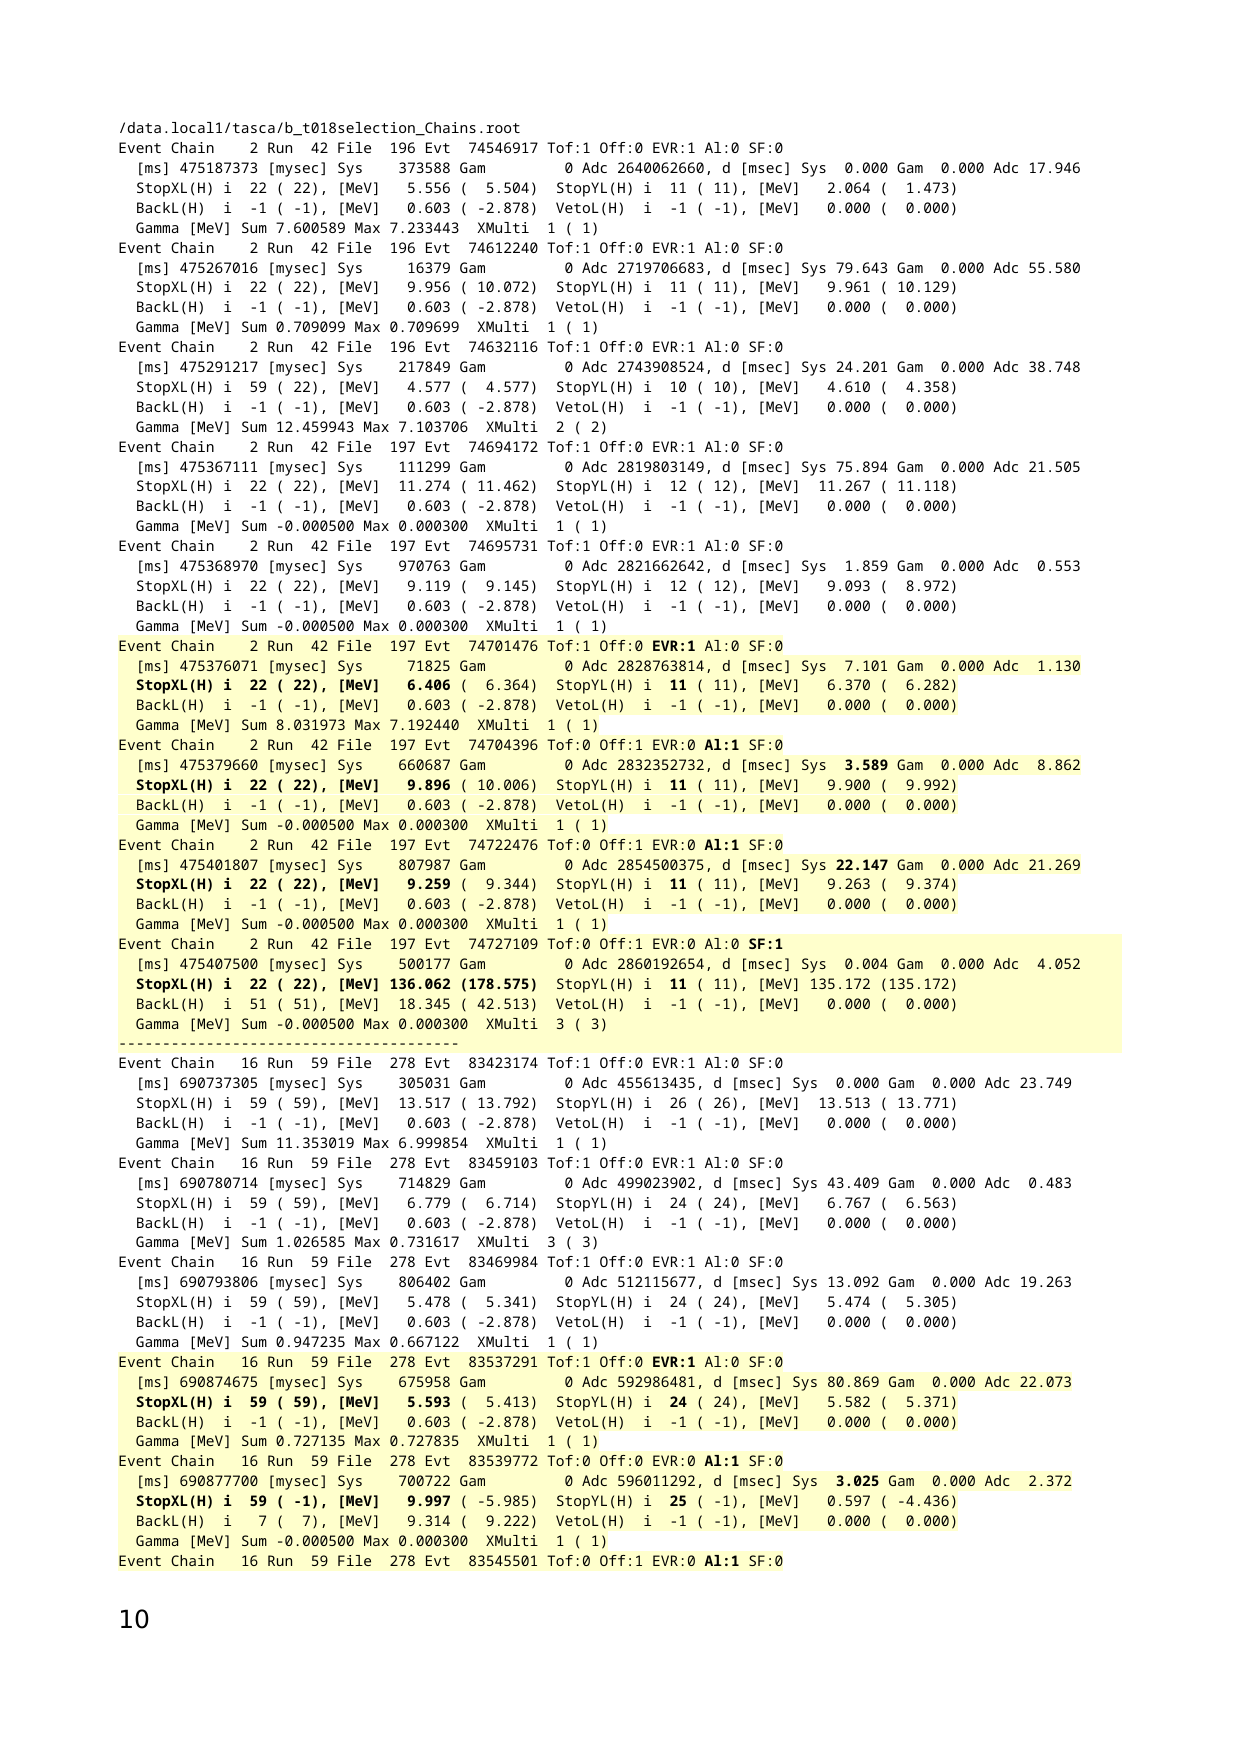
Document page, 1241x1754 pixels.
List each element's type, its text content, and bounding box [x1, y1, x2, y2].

text StopXL(H) i 22 ( 22), [MeV] 5.556 ( 5.504) StopYL(H) i 11 ( 11), [MeV] 2.064 ( 1.473) [118, 178, 1122, 198]
text Event Chain 16 Run 59 File 278 Evt 83423174 Tof:1 Off:0 EVR:1 Al:0 SF:0 [118, 1053, 1122, 1073]
text Event Chain 2 Run 42 File 197 Evt 74694172 Tof:1 Off:0 EVR:1 Al:0 SF:0 [118, 436, 1122, 456]
text BackL(H) i -1 ( -1), [MeV] 0.603 ( -2.878) VetoL(H) i -1 ( -1), [MeV] 0.000 ( 0.000) [118, 1113, 1122, 1133]
text BackL(H) i -1 ( -1), [MeV] 0.603 ( -2.878) VetoL(H) i -1 ( -1), [MeV] 0.000 ( 0.000) [118, 198, 1122, 218]
text [ms] 475187373 [mysec] Sys 373588 Gam 0 Adc 2640062660, d [msec] Sys 0.000 Gam 0.000 Adc 17.946 [118, 158, 1122, 178]
text BackL(H) i -1 ( -1), [MeV] 0.603 ( -2.878) VetoL(H) i -1 ( -1), [MeV] 0.000 ( 0.000) [118, 1312, 1122, 1332]
text StopXL(H) i 59 ( 59), [MeV] 5.478 ( 5.341) StopYL(H) i 24 ( 24), [MeV] 5.474 ( 5.305) [118, 1292, 1122, 1312]
text Event Chain 16 Run 59 File 278 Evt 83459103 Tof:1 Off:0 EVR:1 Al:0 SF:0 [118, 1153, 1122, 1173]
text Event Chain 2 Run 42 File 197 Evt 74704396 Tof:0 Off:1 EVR:0 Al:1 SF:0 [118, 735, 1122, 755]
text [ms] 475401807 [mysec] Sys 807987 Gam 0 Adc 2854500375, d [msec] Sys 22.147 Gam 0.000 Adc 21.269 [118, 854, 1122, 874]
text [ms] 690877700 [mysec] Sys 700722 Gam 0 Adc 596011292, d [msec] Sys 3.025 Gam 0.000 Adc 2.372 [118, 1471, 1122, 1491]
text Gamma [MeV] Sum 0.709099 Max 0.709699 XMulti 1 ( 1) [118, 317, 1122, 337]
text BackL(H) i -1 ( -1), [MeV] 0.603 ( -2.878) VetoL(H) i -1 ( -1), [MeV] 0.000 ( 0.000) [118, 297, 1122, 317]
text StopXL(H) i 59 ( 59), [MeV] 13.517 ( 13.792) StopYL(H) i 26 ( 26), [MeV] 13.513 ( 13.771) [118, 1093, 1122, 1113]
text BackL(H) i -1 ( -1), [MeV] 0.603 ( -2.878) VetoL(H) i -1 ( -1), [MeV] 0.000 ( 0.000) [118, 1212, 1122, 1232]
text Gamma [MeV] Sum -0.000500 Max 0.000300 XMulti 1 ( 1) [118, 516, 1122, 536]
text Event Chain 16 Run 59 File 278 Evt 83539772 Tof:0 Off:0 EVR:0 Al:1 SF:0 [118, 1451, 1122, 1471]
text StopXL(H) i 59 ( -1), [MeV] 9.997 ( -5.985) StopYL(H) i 25 ( -1), [MeV] 0.597 ( -4.436) [118, 1491, 1122, 1511]
text BackL(H) i -1 ( -1), [MeV] 0.603 ( -2.878) VetoL(H) i -1 ( -1), [MeV] 0.000 ( 0.000) [118, 1411, 1122, 1431]
text [ms] 475291217 [mysec] Sys 217849 Gam 0 Adc 2743908524, d [msec] Sys 24.201 Gam 0.000 Adc 38.748 [118, 357, 1122, 377]
text Event Chain 16 Run 59 File 278 Evt 83469984 Tof:1 Off:0 EVR:1 Al:0 SF:0 [118, 1252, 1122, 1272]
text [ms] 475267016 [mysec] Sys 16379 Gam 0 Adc 2719706683, d [msec] Sys 79.643 Gam 0.000 Adc 55.580 [118, 257, 1122, 277]
text BackL(H) i 51 ( 51), [MeV] 18.345 ( 42.513) VetoL(H) i -1 ( -1), [MeV] 0.000 ( 0.000) [118, 993, 1122, 1013]
text BackL(H) i -1 ( -1), [MeV] 0.603 ( -2.878) VetoL(H) i -1 ( -1), [MeV] 0.000 ( 0.000) [118, 397, 1122, 417]
text Event Chain 2 Run 42 File 197 Evt 74722476 Tof:0 Off:1 EVR:0 Al:1 SF:0 [118, 834, 1122, 854]
text Event Chain 2 Run 42 File 197 Evt 74701476 Tof:1 Off:0 EVR:1 Al:0 SF:0 [118, 635, 1122, 655]
text [ms] 475368970 [mysec] Sys 970763 Gam 0 Adc 2821662642, d [msec] Sys 1.859 Gam 0.000 Adc 0.553 [118, 556, 1122, 576]
text [ms] 475376071 [mysec] Sys 71825 Gam 0 Adc 2828763814, d [msec] Sys 7.101 Gam 0.000 Adc 1.130 [118, 655, 1122, 675]
text Event Chain 2 Run 42 File 196 Evt 74632116 Tof:1 Off:0 EVR:1 Al:0 SF:0 [118, 337, 1122, 357]
text Gamma [MeV] Sum -0.000500 Max 0.000300 XMulti 3 ( 3) [118, 1013, 1122, 1033]
text StopXL(H) i 22 ( 22), [MeV] 9.956 ( 10.072) StopYL(H) i 11 ( 11), [MeV] 9.961 ( 10.129) [118, 277, 1122, 297]
text Event Chain 2 Run 42 File 197 Evt 74727109 Tof:0 Off:1 EVR:0 Al:0 SF:1 [118, 934, 1122, 954]
text StopXL(H) i 22 ( 22), [MeV] 6.406 ( 6.364) StopYL(H) i 11 ( 11), [MeV] 6.370 ( 6.282) [118, 675, 1122, 695]
text BackL(H) i -1 ( -1), [MeV] 0.603 ( -2.878) VetoL(H) i -1 ( -1), [MeV] 0.000 ( 0.000) [118, 794, 1122, 814]
text Event Chain 2 Run 42 File 196 Evt 74612240 Tof:1 Off:0 EVR:1 Al:0 SF:0 [118, 237, 1122, 257]
text [ms] 690737305 [mysec] Sys 305031 Gam 0 Adc 455613435, d [msec] Sys 0.000 Gam 0.000 Adc 23.749 [118, 1073, 1122, 1093]
text Gamma [MeV] Sum -0.000500 Max 0.000300 XMulti 1 ( 1) [118, 1531, 1122, 1551]
text Gamma [MeV] Sum -0.000500 Max 0.000300 XMulti 1 ( 1) [118, 814, 1122, 834]
text Gamma [MeV] Sum 8.031973 Max 7.192440 XMulti 1 ( 1) [118, 715, 1122, 735]
text Gamma [MeV] Sum -0.000500 Max 0.000300 XMulti 1 ( 1) [118, 914, 1122, 934]
text Gamma [MeV] Sum 12.459943 Max 7.103706 XMulti 2 ( 2) [118, 417, 1122, 436]
text BackL(H) i -1 ( -1), [MeV] 0.603 ( -2.878) VetoL(H) i -1 ( -1), [MeV] 0.000 ( 0.000) [118, 496, 1122, 516]
text /data.local1/tasca/b_t018selection_Chains.root [118, 118, 1122, 138]
text Gamma [MeV] Sum -0.000500 Max 0.000300 XMulti 1 ( 1) [118, 616, 1122, 635]
text [ms] 690793806 [mysec] Sys 806402 Gam 0 Adc 512115677, d [msec] Sys 13.092 Gam 0.000 Adc 19.263 [118, 1272, 1122, 1292]
text BackL(H) i -1 ( -1), [MeV] 0.603 ( -2.878) VetoL(H) i -1 ( -1), [MeV] 0.000 ( 0.000) [118, 596, 1122, 616]
text StopXL(H) i 22 ( 22), [MeV] 9.119 ( 9.145) StopYL(H) i 12 ( 12), [MeV] 9.093 ( 8.972) [118, 576, 1122, 596]
text [ms] 475379660 [mysec] Sys 660687 Gam 0 Adc 2832352732, d [msec] Sys 3.589 Gam 0.000 Adc 8.862 [118, 755, 1122, 775]
text Gamma [MeV] Sum 7.600589 Max 7.233443 XMulti 1 ( 1) [118, 218, 1122, 237]
text Gamma [MeV] Sum 0.727135 Max 0.727835 XMulti 1 ( 1) [118, 1431, 1122, 1451]
text StopXL(H) i 59 ( 22), [MeV] 4.577 ( 4.577) StopYL(H) i 10 ( 10), [MeV] 4.610 ( 4.358) [118, 377, 1122, 397]
text StopXL(H) i 22 ( 22), [MeV] 9.259 ( 9.344) StopYL(H) i 11 ( 11), [MeV] 9.263 ( 9.374) [118, 874, 1122, 894]
text StopXL(H) i 59 ( 59), [MeV] 5.593 ( 5.413) StopYL(H) i 24 ( 24), [MeV] 5.582 ( 5.371) [118, 1391, 1122, 1411]
text StopXL(H) i 59 ( 59), [MeV] 6.779 ( 6.714) StopYL(H) i 24 ( 24), [MeV] 6.767 ( 6.563) [118, 1192, 1122, 1212]
text BackL(H) i 7 ( 7), [MeV] 9.314 ( 9.222) VetoL(H) i -1 ( -1), [MeV] 0.000 ( 0.000) [118, 1511, 1122, 1531]
text [ms] 475407500 [mysec] Sys 500177 Gam 0 Adc 2860192654, d [msec] Sys 0.004 Gam 0.000 Adc 4.052 [118, 954, 1122, 974]
text BackL(H) i -1 ( -1), [MeV] 0.603 ( -2.878) VetoL(H) i -1 ( -1), [MeV] 0.000 ( 0.000) [118, 894, 1122, 914]
text Gamma [MeV] Sum 1.026585 Max 0.731617 XMulti 3 ( 3) [118, 1232, 1122, 1252]
text BackL(H) i -1 ( -1), [MeV] 0.603 ( -2.878) VetoL(H) i -1 ( -1), [MeV] 0.000 ( 0.000) [118, 695, 1122, 715]
text [ms] 690780714 [mysec] Sys 714829 Gam 0 Adc 499023902, d [msec] Sys 43.409 Gam 0.000 Adc 0.483 [118, 1173, 1122, 1192]
text Event Chain 16 Run 59 File 278 Evt 83537291 Tof:1 Off:0 EVR:1 Al:0 SF:0 [118, 1352, 1122, 1372]
text Event Chain 2 Run 42 File 197 Evt 74695731 Tof:1 Off:0 EVR:1 Al:0 SF:0 [118, 536, 1122, 556]
text --------------------------------------- [118, 1033, 1122, 1053]
text Gamma [MeV] Sum 0.947235 Max 0.667122 XMulti 1 ( 1) [118, 1332, 1122, 1352]
text StopXL(H) i 22 ( 22), [MeV] 11.274 ( 11.462) StopYL(H) i 12 ( 12), [MeV] 11.267 ( 11.118) [118, 476, 1122, 496]
text [ms] 690874675 [mysec] Sys 675958 Gam 0 Adc 592986481, d [msec] Sys 80.869 Gam 0.000 Adc 22.073 [118, 1372, 1122, 1391]
text Gamma [MeV] Sum 11.353019 Max 6.999854 XMulti 1 ( 1) [118, 1133, 1122, 1153]
text StopXL(H) i 22 ( 22), [MeV] 136.062 (178.575) StopYL(H) i 11 ( 11), [MeV] 135.172 (135.172) [118, 974, 1122, 993]
text StopXL(H) i 22 ( 22), [MeV] 9.896 ( 10.006) StopYL(H) i 11 ( 11), [MeV] 9.900 ( 9.992) [118, 775, 1122, 794]
text [ms] 475367111 [mysec] Sys 111299 Gam 0 Adc 2819803149, d [msec] Sys 75.894 Gam 0.000 Adc 21.505 [118, 456, 1122, 476]
text Event Chain 16 Run 59 File 278 Evt 83545501 Tof:0 Off:1 EVR:0 Al:1 SF:0 [118, 1551, 1122, 1571]
text Event Chain 2 Run 42 File 196 Evt 74546917 Tof:1 Off:0 EVR:1 Al:0 SF:0 [118, 138, 1122, 158]
